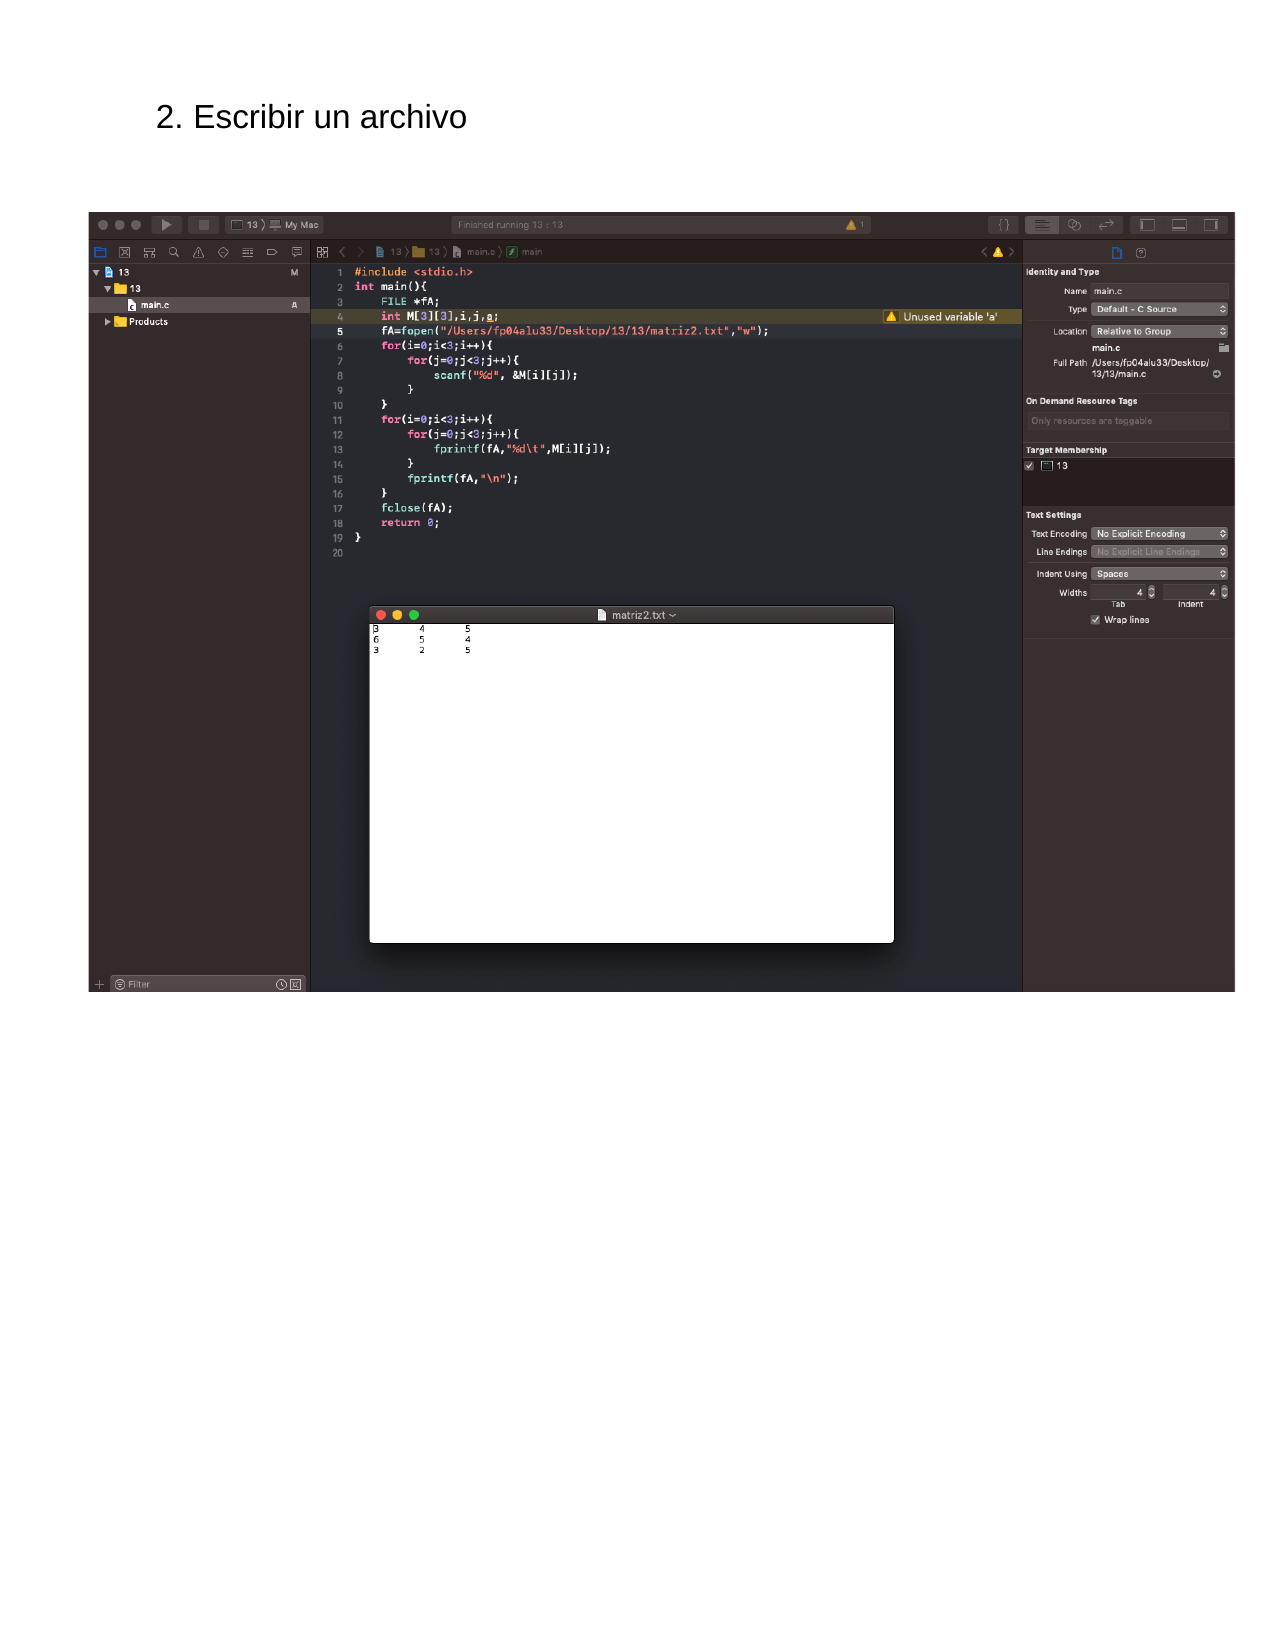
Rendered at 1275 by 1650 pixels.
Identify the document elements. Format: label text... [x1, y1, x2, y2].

list Escribir un archivo [156, 98, 1205, 136]
